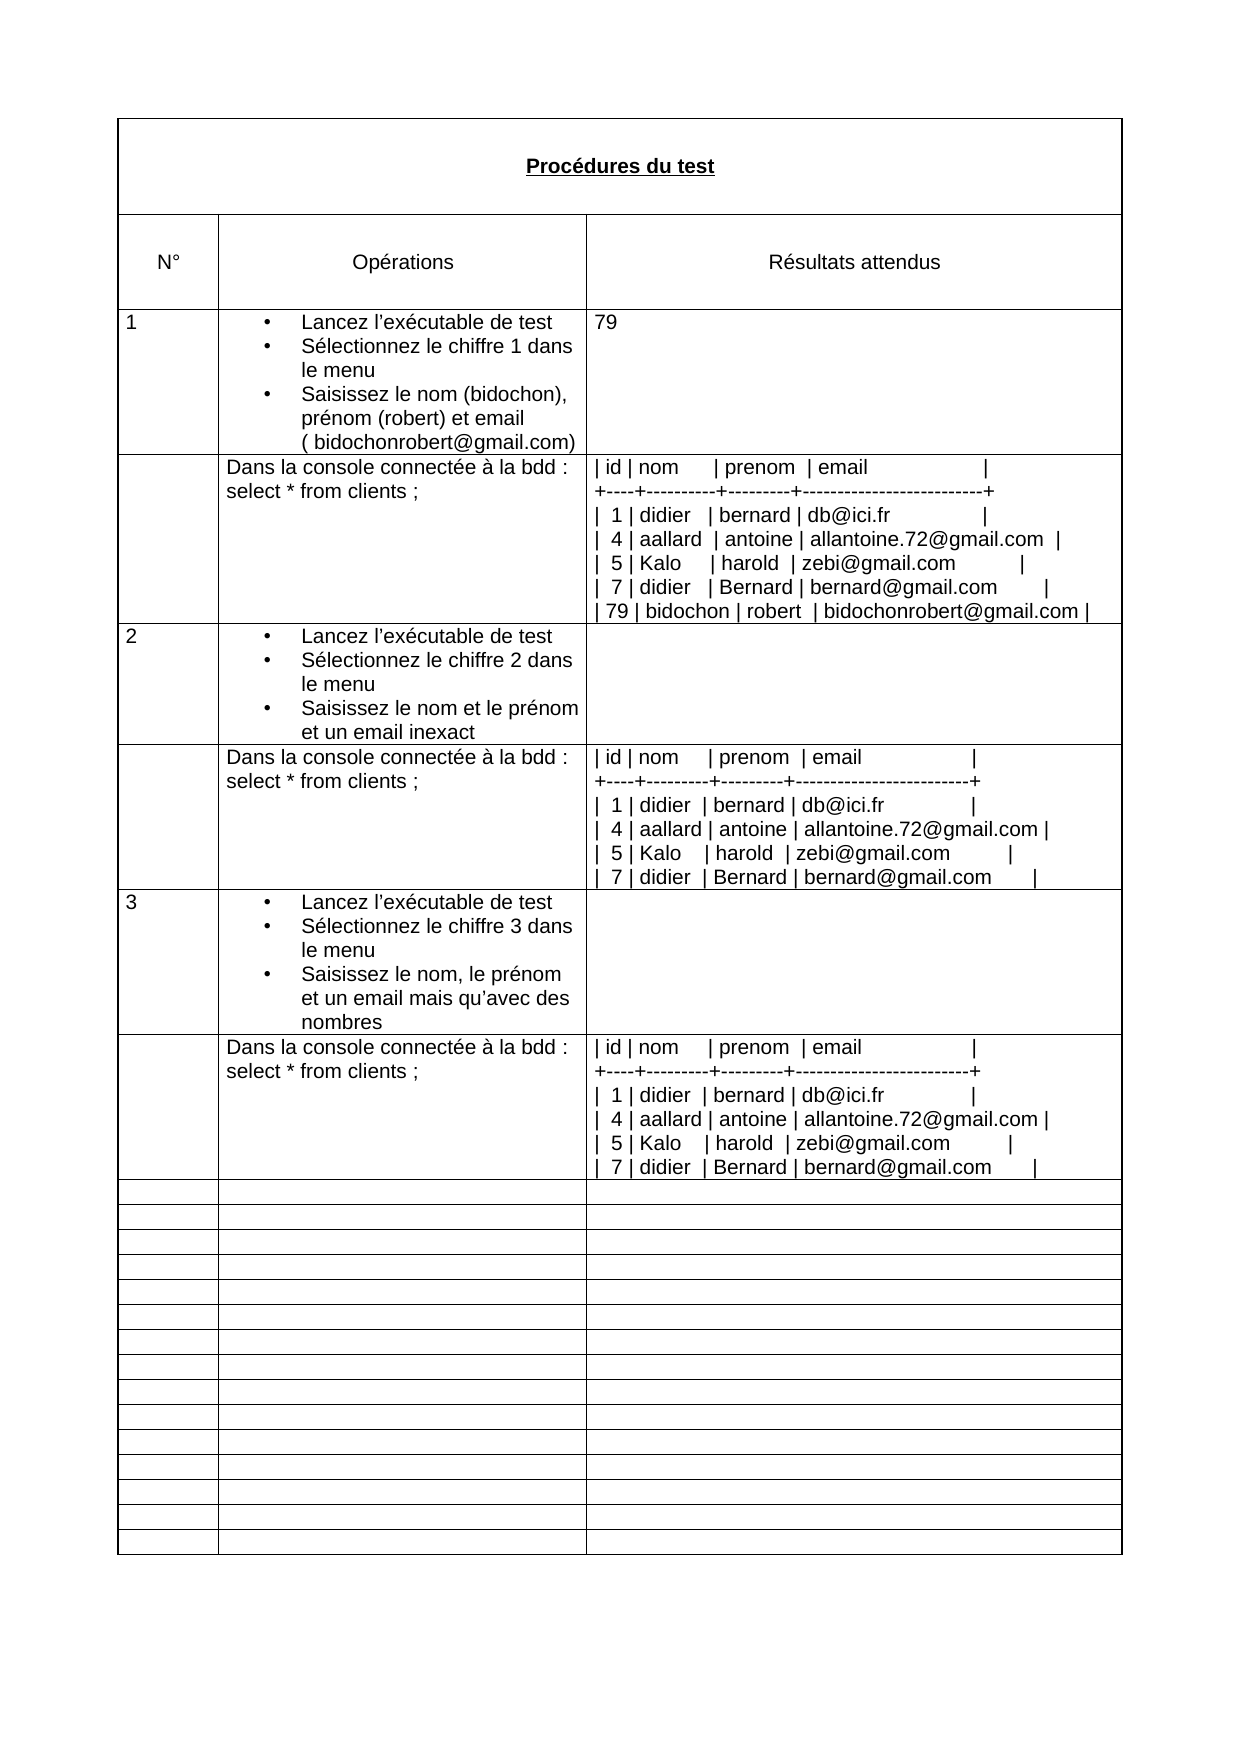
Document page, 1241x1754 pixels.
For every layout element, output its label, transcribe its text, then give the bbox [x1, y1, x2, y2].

table_cell [587, 1455, 1121, 1478]
table_cell [587, 1355, 1121, 1378]
table_cell [119, 745, 218, 888]
table_cell [119, 1305, 218, 1328]
table_cell Opérations [219, 215, 586, 309]
table_cell [587, 1280, 1121, 1303]
table_cell 1 [119, 310, 218, 454]
table_cell [219, 1380, 586, 1403]
table_cell [119, 1330, 218, 1353]
table_cell [219, 1255, 586, 1278]
table_cell [119, 1230, 218, 1253]
table_cell [119, 1180, 218, 1203]
table_cell [587, 1380, 1121, 1403]
table_cell [587, 1330, 1121, 1353]
table_cell [587, 1405, 1121, 1428]
table_cell | id | nom | prenom | email | +----+---------+---------+-------------------------+ | 1 | didier | bernard | db@ici.fr | | 4 | aallard | antoine | allantoine.72@gmail.com | | 5 | Kalo | harold | zebi@gmail.com | | 7 | didier | Bernard | bernard@gmail.com | [587, 1035, 1121, 1178]
table_cell [119, 1280, 218, 1303]
table_cell [119, 1405, 218, 1428]
table_cell Lancez l’exécutable de test Sélectionnez le chiffre 2 dans le menu Saisissez le nom et le prénom et un email inexact [219, 624, 586, 744]
table_cell [119, 1355, 218, 1378]
table_cell [119, 1380, 218, 1403]
table_cell [587, 1180, 1121, 1203]
table_cell [219, 1505, 586, 1528]
table_cell [119, 1205, 218, 1228]
table_cell | id | nom | prenom | email | +----+---------+---------+-------------------------+ | 1 | didier | bernard | db@ici.fr | | 4 | aallard | antoine | allantoine.72@gmail.com | | 5 | Kalo | harold | zebi@gmail.com | | 7 | didier | Bernard | bernard@gmail.com | [587, 745, 1121, 888]
table_cell [587, 1230, 1121, 1253]
table_cell Procédures du test [119, 119, 1121, 213]
table_cell [219, 1305, 586, 1328]
table_cell Lancez l’exécutable de test Sélectionnez le chiffre 1 dans le menu Saisissez le nom (bidochon), prénom (robert) et email ( bidochonrobert@gmail.com) [219, 310, 586, 454]
table_cell [119, 455, 218, 623]
table_cell Dans la console connectée à la bdd : select * from clients ; [219, 1035, 586, 1178]
table_cell [587, 624, 1121, 744]
table_cell | id | nom | prenom | email | +----+----------+---------+--------------------------+ | 1 | didier | bernard | db@ici.fr | | 4 | aallard | antoine | allantoine.72@gmail.com | | 5 | Kalo | harold | zebi@gmail.com | | 7 | didier | Bernard | bernard@gmail.com | | 79 | bidochon | robert | bidochonrobert@gmail.com | [587, 455, 1121, 623]
table_cell [587, 1255, 1121, 1278]
table_cell [587, 1530, 1121, 1553]
table_cell [219, 1455, 586, 1478]
table_cell 79 [587, 310, 1121, 454]
table_cell Lancez l’exécutable de test Sélectionnez le chiffre 3 dans le menu Saisissez le nom, le prénom et un email mais qu’avec des nombres [219, 890, 586, 1034]
table_cell [119, 1530, 218, 1553]
table_cell [219, 1355, 586, 1378]
table_cell [219, 1480, 586, 1503]
table_cell [587, 1305, 1121, 1328]
table_cell [219, 1230, 586, 1253]
table_cell 2 [119, 624, 218, 744]
table_cell 3 [119, 890, 218, 1034]
table_cell N° [119, 215, 218, 309]
table_cell [119, 1455, 218, 1478]
table_cell [587, 1505, 1121, 1528]
table_cell [119, 1480, 218, 1503]
table_cell Dans la console connectée à la bdd : select * from clients ; [219, 455, 586, 623]
table_cell [119, 1035, 218, 1178]
table_cell [219, 1280, 586, 1303]
table_cell [587, 890, 1121, 1034]
table_cell Dans la console connectée à la bdd : select * from clients ; [219, 745, 586, 888]
table_cell [587, 1480, 1121, 1503]
table_cell [119, 1255, 218, 1278]
table_cell [219, 1430, 586, 1453]
table_cell [219, 1405, 586, 1428]
table_cell [119, 1430, 218, 1453]
table_cell [587, 1430, 1121, 1453]
table_cell Résultats attendus [587, 215, 1121, 309]
table_cell [219, 1530, 586, 1553]
table_cell [119, 1505, 218, 1528]
table_cell [219, 1180, 586, 1203]
table_cell [587, 1205, 1121, 1228]
table_cell [219, 1330, 586, 1353]
table_cell [219, 1205, 586, 1228]
